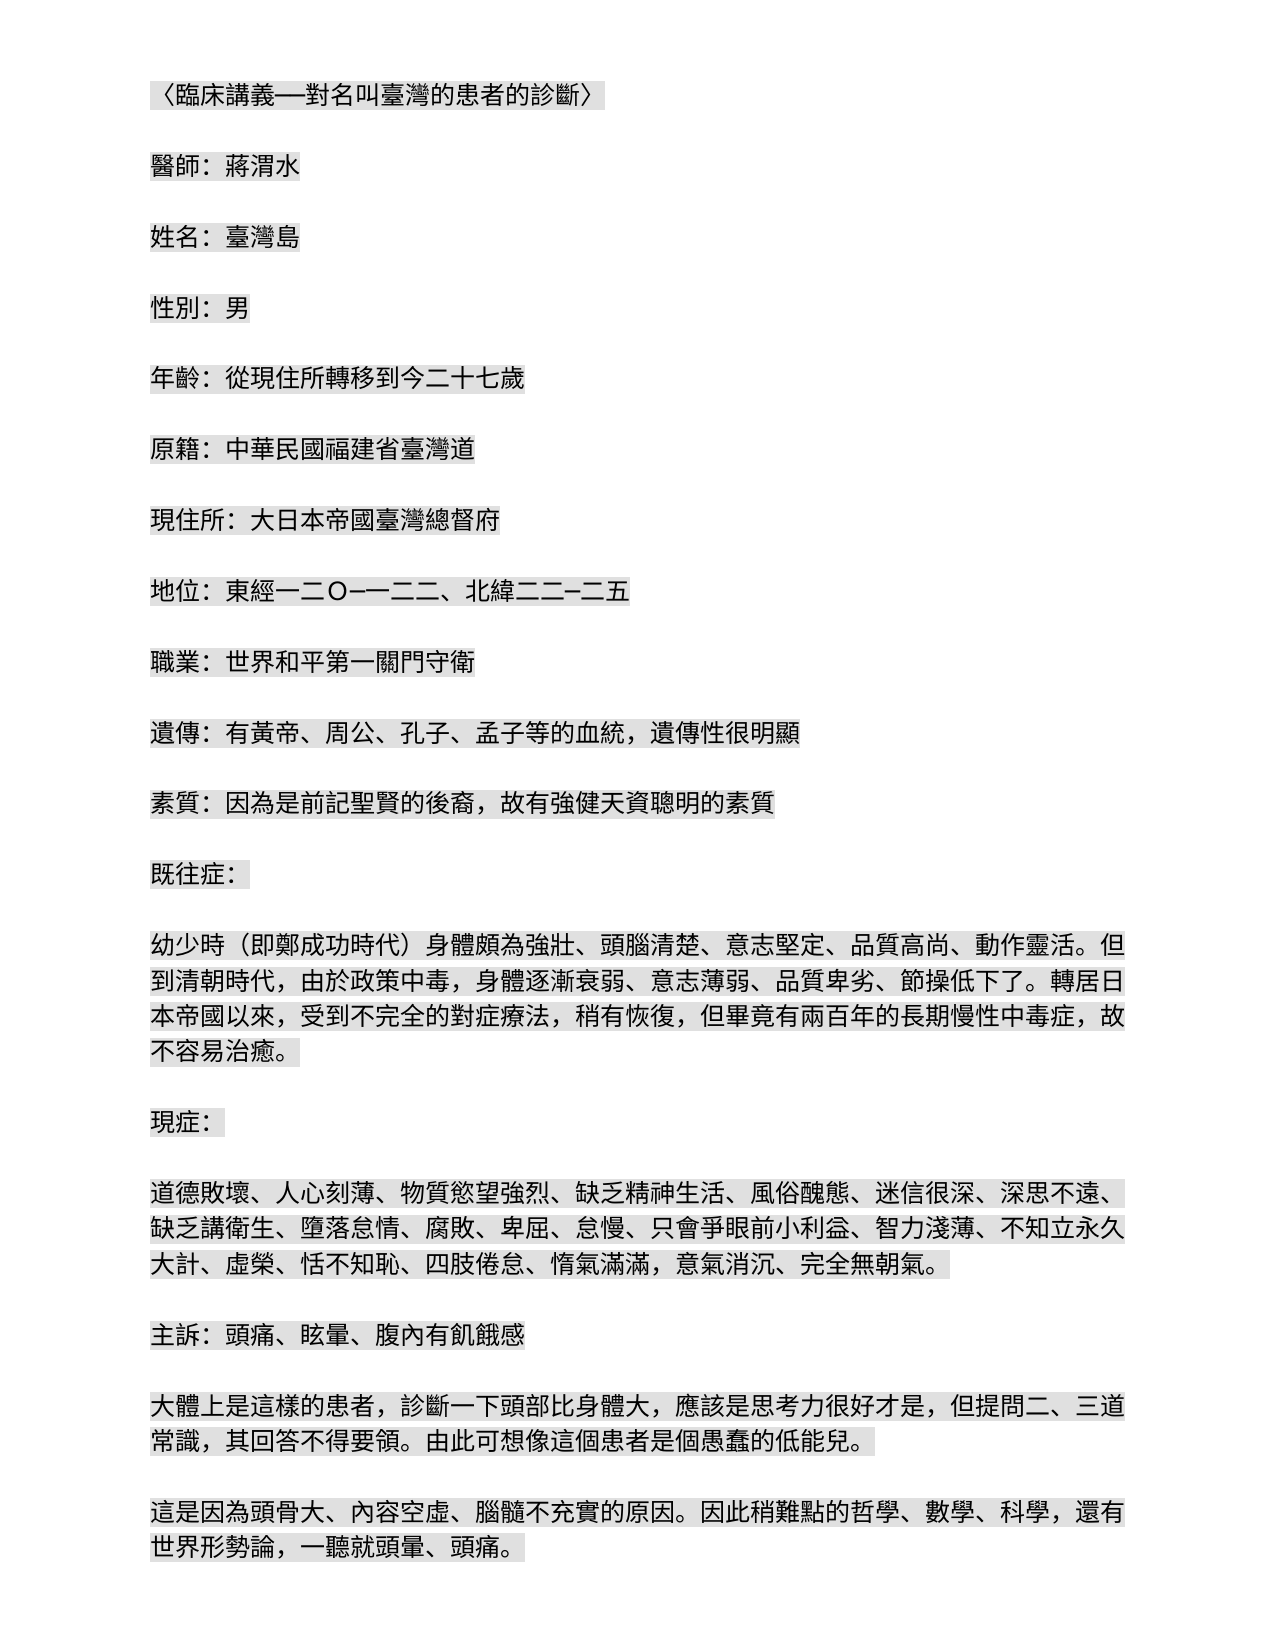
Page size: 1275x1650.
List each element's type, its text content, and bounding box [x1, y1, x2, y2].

text 蔣渭水對名叫「臺灣」患者的腦殘診斷 陳真 2020. 10. 07. 舊文新登，這回是「台灣國」國父蔣渭水究竟是哪一國人？ 這是送分題，因為太簡單了，蔣渭水當然是中國人，充滿大中國思想，生平最崇拜的人就是國父孫中山先生。一些所謂「台獨」人士硬是封他為「台灣國」國父，蔣渭水若地下有知，恐怕會很不爽。 大約六年多前，2014年的9月4日，我在巴勒網留言板上如此寫道： 文末是蔣渭水著名的〈臨床講義──對名叫臺灣的患者的診斷〉，寫於1921年。 把蔣渭水抬出來，這樣可就不能扣他「賣台」的大帽子了吧？不過，別忘了，蔣渭水可是滿腦子大中國文化的思想毒素哦，他甚至還在他的這篇〈臨床講義〉中，讚美名叫「台灣」的這個「病人」還好有中國古聖先賢的優良文化思想血統，因此勉強還有得救。 這年頭，在這島上，一切政治掛帥，但卻完全扭曲、簡化甚至顛倒、虛構歷史。例如就在幾個月前，在民進黨的鼓動下，一群「愛台勇士」們，跑來台南，在我經常路過的台南民生綠園，把一尊六百多公斤的巨大國父銅像給幹倒在地，踐而踏之，踩爆國父的頭，彷彿有血海深仇。 摧毀銅像，打爛國父的頭之後，一群人旋即轉往膜拜某位日本鬼子的銅像，以表心向日本。 然而，很不可思議的是，同樣是這樣一些人及其所代表的綠色勢力，卻又同時把蔣渭水給捧為「台灣國」國父。這不是很荒唐嗎？蔣渭水是抗日的啊，而且熱愛中國，更是國父孫中山的追隨者，尊奉為「思想導師」。 黨外有位前輩叫黃煌雄，專門研究蔣渭水，出版相關著作，曾如此寫道： 「所有台灣人民當中，最能夠深入了解孫中山先生，或者活用他的精神與主張的，應該就是蔣渭水先生。他的具體表現，從他對於創立台灣民眾黨態度的確立到路線確定過程上，以及對於台灣民眾黨的主張，精神上是一脈相傳的。」 黃煌雄的結論是：「一生當中，影響蔣渭水最大的就是孫中山先生。」 前些日子，我 (陳真) 一個人來到北京，難免激動，主要是為了沈從文而來，同時也來到五四運動的發源地，尋找胡適、蔡元培及當年 (1919年) 的五四運動遊行示威總指揮傅斯年等人的足跡。 沈從文的北京故居之一，就在北大紅樓附近百米處。一路艱辛，探問了當地許多居民，沒有人聽過沈從文居住的「中老胡同」。後來，有個四、五歲的小娃，遠遠在對街聽到我在問路，竟興奮地衝過來說他知道「中老胡同」在哪，於是拉著我的衣角，飛快地帶我走進一路蜿蜒的歷史巷弄。 大約就在五四運動這個時候，差不多是1920年吧，蔣渭水在島內如火如荼地發起抗日運動，發展組織；影響蔣渭水的思想及其所作所為最大的一個人就是孫文。 不管是五四運動或蔣渭水的各種抗日運動或組織，例如台灣文化協會等，其實都帶有很濃厚的文化改革成份。幾乎可以這麼說：文化改革才是這一切抗日運動的基本核心，而非政治權力爭奪。 蔣渭水和孫文，五四和台灣文化協會等等等，只是一些基本的歷史常識，但是，就連這樣一些常識性的東西，在台灣這樣一種麥卡錫主義式的思想檢查和反中洗腦下，竟也全盤扭曲與竄改，因此才會出現諸如踐踏孫文銅像、醜化中國人及妖魔化中華文化，卻又大捧蔣渭水、把日本鬼子當成阿爸來膜拜的怪異低能現象。 蔣渭水在〈臨床講義〉中如此診斷，他說： 「這位患者 (即台灣)，診斷一下，頭部比身體大，應該是思考力很好才是，但提問二、三道常識，其回答不得要領。由此可想像這個患者是個愚蠢的低能兒。這是因為頭骨大、內容空虛、腦髓不充實的原因。因此稍難點的哲學、數學、科學，還有世界形勢論，一聽就頭暈、頭痛。」 診斷得好傳神，好像在罵當今之腦殘人士。愛台勇士們如果看了不爽，恐怕也只能忍耐，因為這是他們所力捧的「台灣國」國父蔣渭水所寫的診斷內容。 其實從黨外時代以來，我對蔣渭水的這篇〈臨床講義〉始終不是很認同。症狀描述方面倒還蠻正確，治療方面我就不敢茍同了。 蔣醫師認為台灣人之所以在文化上、思想上及道德品性上百病叢生，乃是因為知識營養不夠。但我認為，一個人或一個民族，腦袋裏就算塞了一大堆知識，依舊沒法保證他能夠在品格上或思想上取得進展。蔣醫師的這道處方，有點蘇格拉底的味道，彷彿一個人或一個民族的道德敗壞，只是因為他「知道」得不夠多。 但我以為，光是「知道」並沒有用。光是「知道」一堆資訊有什麼意義呢？網路時代，資訊多到都快爆炸了，但人的思想能力和道德水平以及文化素質這三樣東西有一點點改善嗎？完全沒有，反而嚴重倒退。 那麼，如果蔣醫師的處方不行，俺陳醫師可有什麼處方？據我「行醫」多年治療腦殘的「臨床」經驗，其實我是很悲觀的。腦殘，很可能是一種絕症，吊點滴沒用，只能從腦子打洞，把水排出來，然後再直接輸入各種營養素。不過，其實這樣也沒啥用，歸根結底來說，或有治療效果者，也許就是「詩」；不妨多讀點沈從文，想想梵谷，多看點《鳳凰衛視》陳曉楠主持的「冷暖人生」。 胡適當年在五四運動中曾寫下這樣一段話： 「此後，最要緊的是改革國民性，否則，無論是專制，是共和，是什麼什麼，招牌雖換，貨色照舊，全不行的。」 這話很淺顯，但它講得很好，很重要。旗子換顏色是一點意義也沒有的，就好像我若跑去剪了不同髮型或是換了件衣裳穿，然後跑去照鏡子，外表也許略有不同，但陳真還是一樣是陳真，並沒有重新做人。 ================ 〈臨床講義──對名叫臺灣的患者的診斷〉 醫師：蔣渭水 姓名：臺灣島 性別：男 年齡：從現住所轉移到今二十七歲 原籍：中華民國福建省臺灣道 現住所：大日本帝國臺灣總督府 地位：東經一二Ｏ─一二二、北緯二二─二五 職業：世界和平第一關門守衛 遺傳：有黃帝、周公、孔子、孟子等的血統，遺傳性很明顯 素質：因為是前記聖賢的後裔，故有強健天資聰明的素質 既往症： 幼少時（即鄭成功時代）身體頗為強壯、頭腦清楚、意志堅定、品質高尚、動作靈活。但到清朝時代，由於政策中毒，身體逐漸衰弱、意志薄弱、品質卑劣、節操低下了。轉居日本帝國以來，受到不完全的對症療法，稍有恢復，但畢竟有兩百年的長期慢性中毒症，故不容易治癒。 現症： 道德敗壞、人心刻薄、物質慾望強烈、缺乏精神生活、風俗醜態、迷信很深、深思不遠、缺乏講衛生、墮落怠情、腐敗、卑屈、怠慢、只會爭眼前小利益、智力淺薄、不知立永久大計、虛榮、恬不知恥、四肢倦怠、惰氣滿滿，意氣消沉、完全無朝氣。 主訴：頭痛、眩暈、腹內有飢餓感 大體上是這樣的患者，診斷一下頭部比身體大，應該是思考力很好才是，但提問二、三道常識，其回答不得要領。由此可想像這個患者是個愚蠢的低能兒。 這是因為頭骨大、內容空虛、腦髓不充實的原因。因此稍難點的哲學、數學、科學，還有世界形勢論，一聽就頭暈、頭痛。 另外，手腳也很大很肥，這是因為勞動過多的原因。診斷一下腹部，發現腔胴很瘦，凹進去。腹壁都是皺紋，好像經產婦似的出現有白線條。 我想，像是大正五年來歐洲大戰的一時僥倖，一時肥胖起來了；從去年夏季颳講和風，像是腸子感冒，加上腹瀉，腹部極度膨脹，突然又縮起的緣故吧。 診斷書 診斷：世界文化時期的低能兒 原因：智識營養不良症 經過：因為慢性病，(治療) 經過要長些 預診：素質純良，應及時適當地治療，要是療法不對又荏苒拖延的話，會病入膏肓，有死亡的可能。 療法：原因療法，就是根治療法 處方： 受正規學校教育：極量 要補習教育：極量 進幼兒園：極量 設圖書館：極量 讀報社：極量 上面合劑調和速服二十年會全治，其他還有有效之藥品在此省略。 一九二一年十一月三十日 [150, 75, 1125, 1562]
